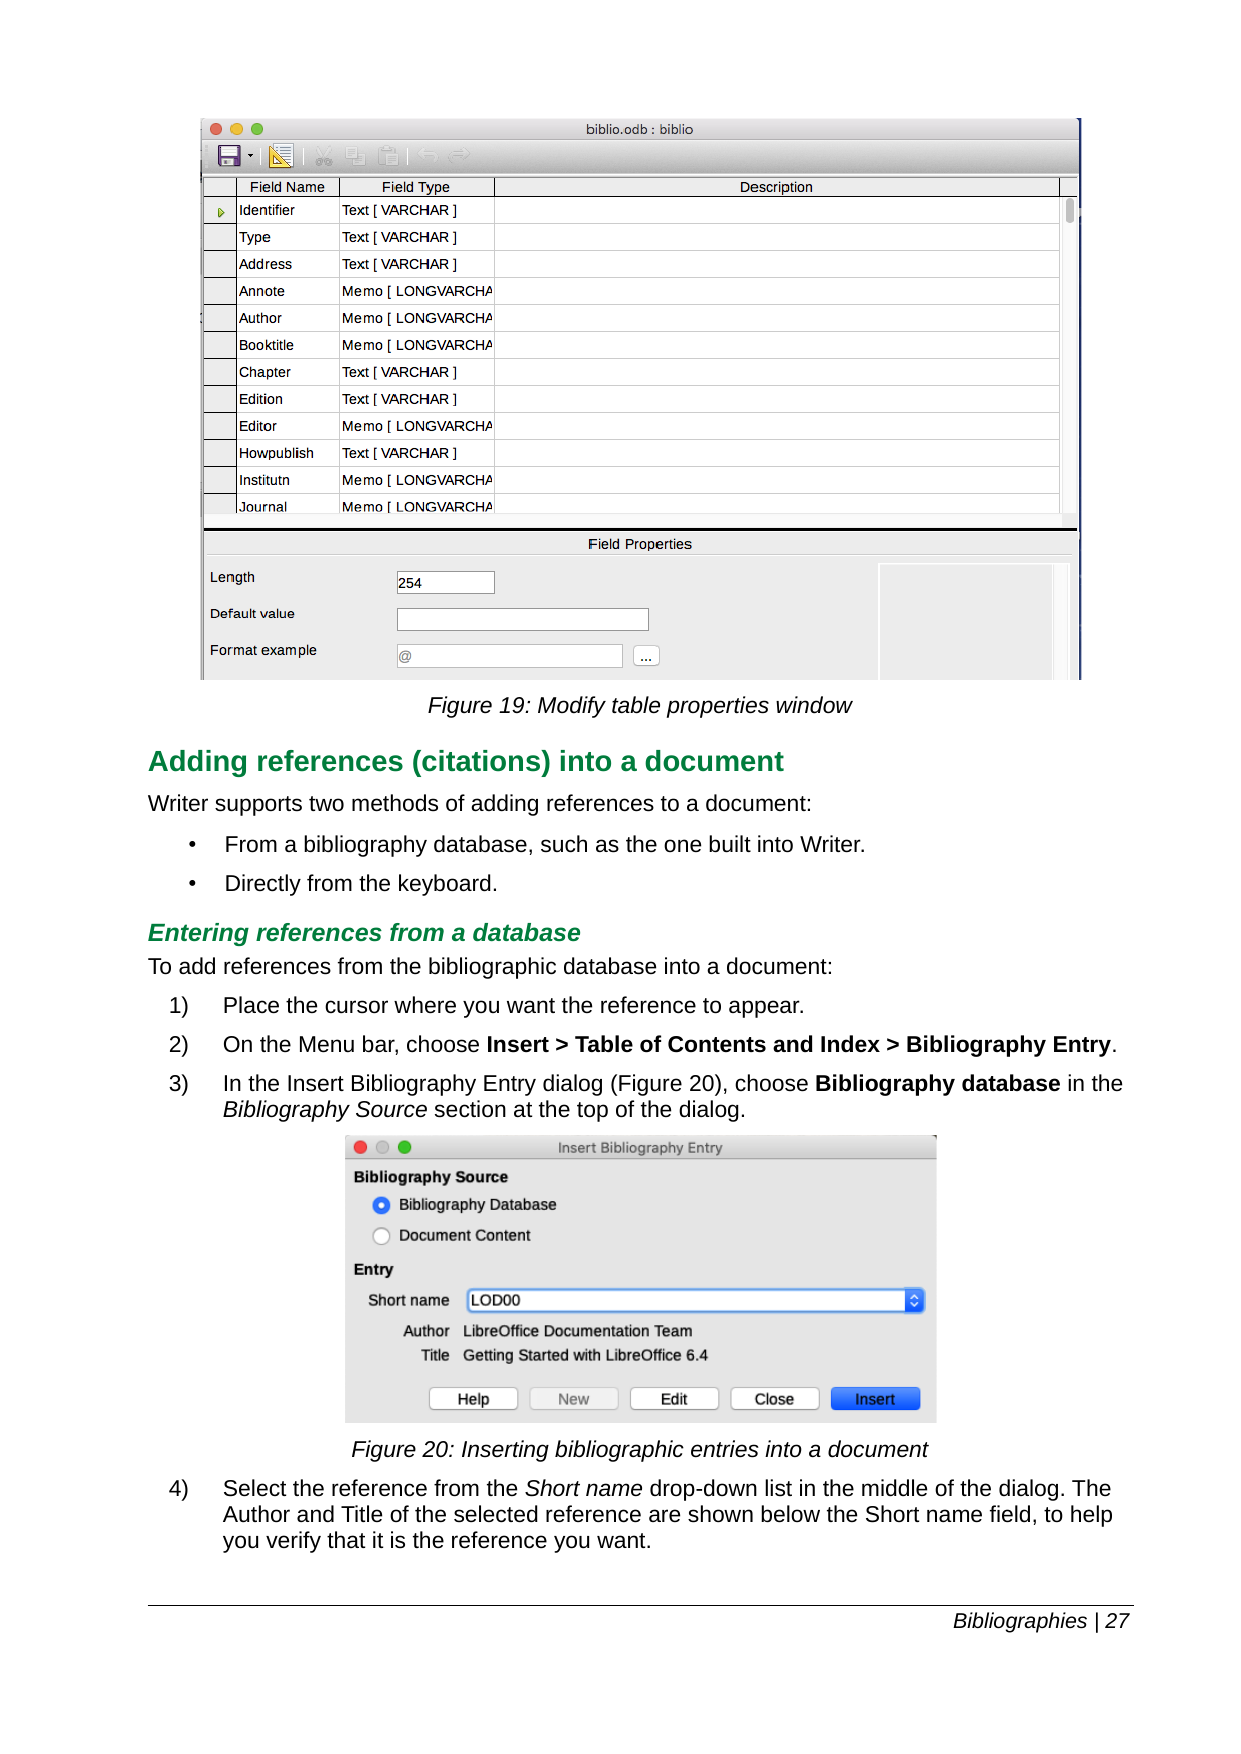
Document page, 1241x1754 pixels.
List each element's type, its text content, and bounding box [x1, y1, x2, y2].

list Directly from the keyboard. [185, 867, 1134, 899]
list Select the reference from the Short name drop-down list in the middle of the dialog. The Author and Title of the selected reference are shown below the Short name field, to help you verify that it is the reference you want. [189, 1474, 1134, 1553]
list On the Menu bar, choose Insert > Table of Contents and Index > Bibliography Entry. [189, 1031, 1134, 1057]
list To add references from the bibliographic database into a document: [148, 953, 1134, 979]
subtitle Entering references from a database [148, 918, 1134, 947]
list Writer supports two methods of adding references to a document: [148, 789, 1134, 816]
text Figure 19: Modify table properties window [197, 692, 1085, 718]
list In the Insert Bibliography Entry dialog (Figure 20), choose Bibliography database in the Bibliography Source section at the top of the dialog. [189, 1070, 1134, 1122]
list Place the cursor where you want the reference to appear. [189, 992, 1134, 1018]
text Figure 20: Inserting bibliographic entries into a document [337, 1436, 945, 1462]
subtitle Adding references (citations) into a document [148, 743, 1134, 777]
picture [345, 1135, 937, 1423]
picture [200, 118, 1082, 680]
list From a bibliography database, such as the one built into Writer. [185, 828, 1134, 858]
